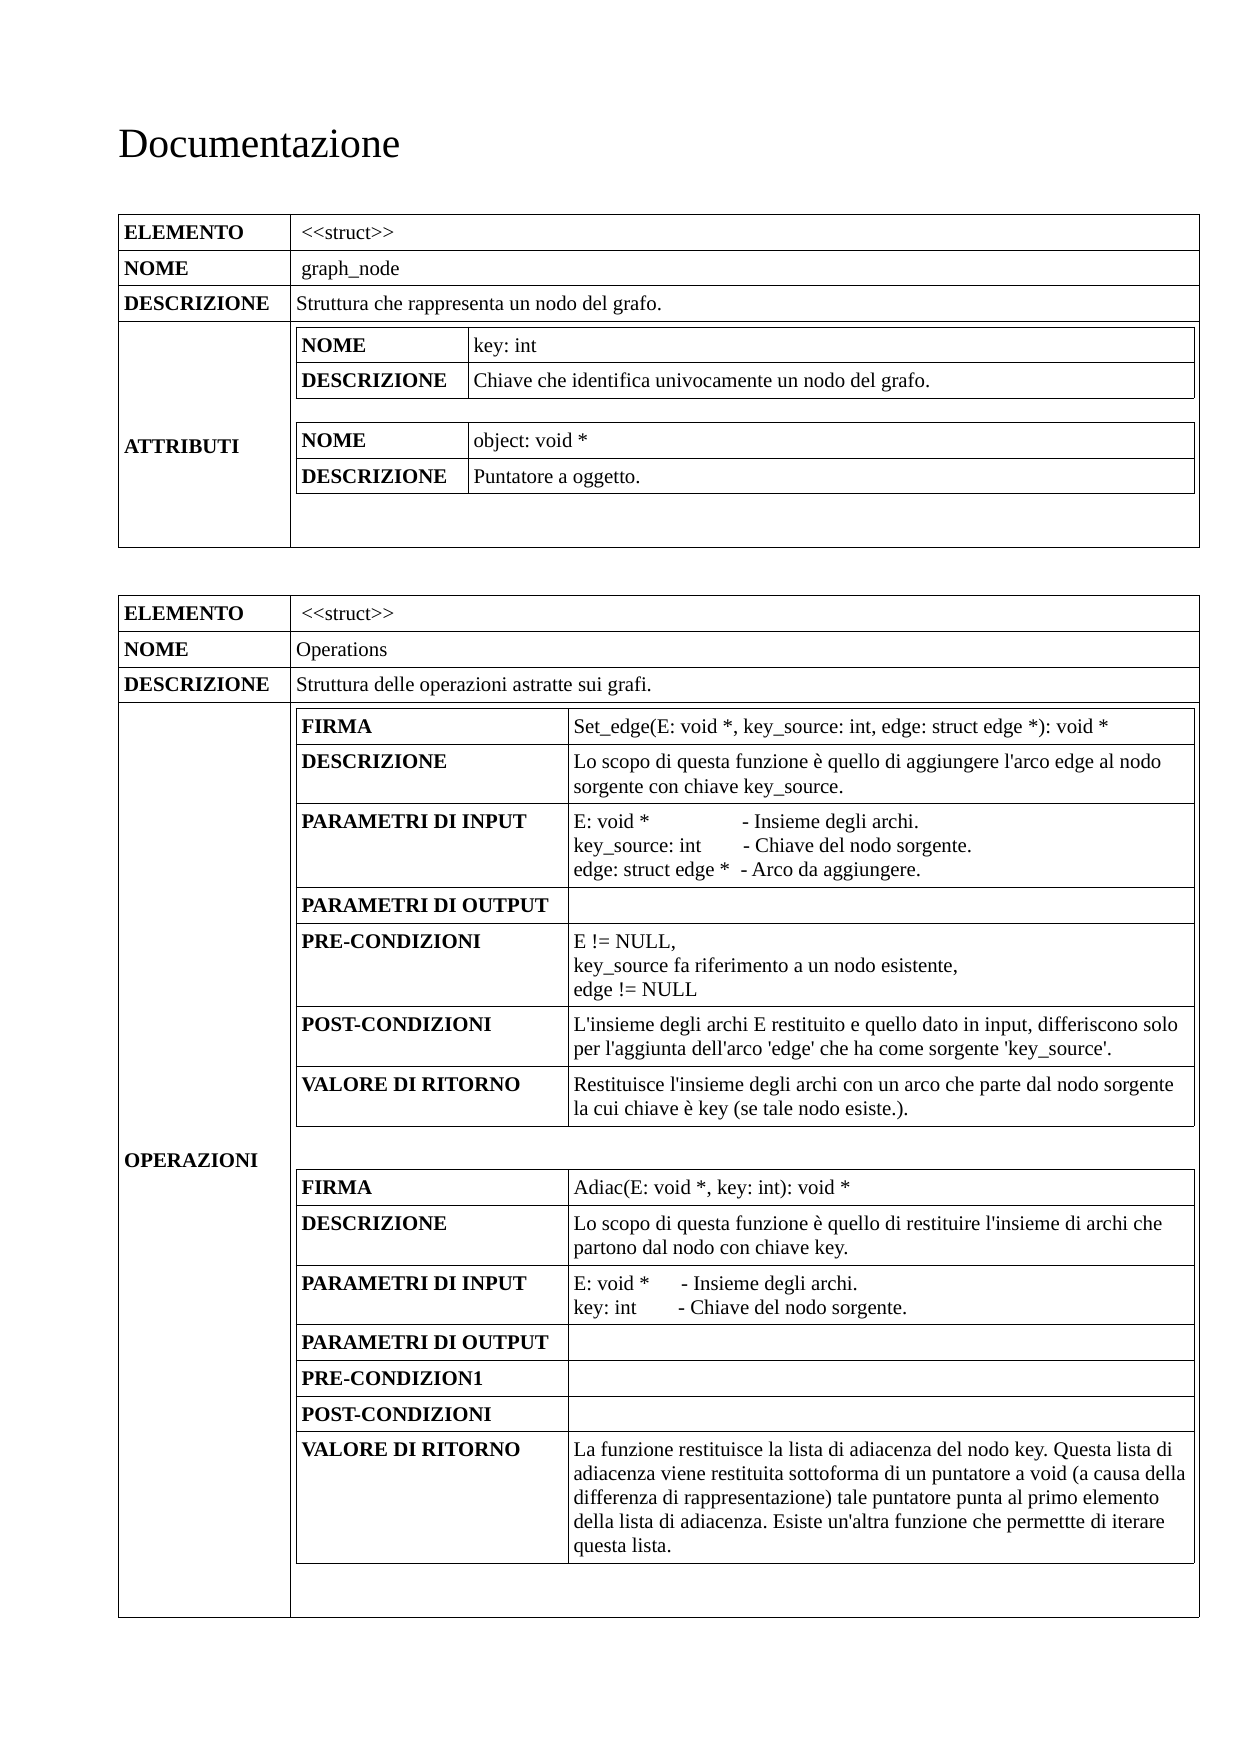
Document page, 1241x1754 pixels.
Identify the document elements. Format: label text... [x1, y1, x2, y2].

table_cell OPERAZIONI [119, 703, 290, 1617]
table_header NOME [297, 328, 468, 362]
table_header ELEMENTO [119, 215, 290, 249]
table_cell POST-CONDIZIONI [297, 1007, 568, 1066]
table_header <<struct>> [291, 596, 1199, 631]
table_cell PRE-CONDIZION1 [297, 1361, 568, 1396]
table_cell Restituisce l'insieme degli archi con un arco che parte dal nodo sorgente la cui chiave è key (se tale nodo esiste.). [569, 1067, 1194, 1126]
table_cell Struttura che rappresenta un nodo del grafo. [291, 286, 1199, 321]
table_cell DESCRIZIONE [297, 363, 468, 398]
table_cell Lo scopo di questa funzione è quello di aggiungere l'arco edge al nodo sorgente con chiave key_source. [569, 745, 1194, 803]
table_header Set_edge(E: void *, key_source: int, edge: struct edge *): void * [569, 709, 1194, 744]
table_cell Chiave che identifica univocamente un nodo del grafo. [469, 363, 1194, 398]
table_cell PRE-CONDIZIONI [297, 924, 568, 1006]
table_cell PARAMETRI DI INPUT [297, 1266, 568, 1324]
table_cell [569, 1397, 1194, 1431]
table_cell graph_node [291, 251, 1199, 285]
table_cell VALORE DI RITORNO [297, 1432, 568, 1563]
table_cell NOME [119, 632, 290, 667]
table_cell DESCRIZIONE [119, 668, 290, 702]
table_header key: int [469, 328, 1194, 362]
table_header FIRMA [297, 1170, 568, 1205]
table_cell Operations [291, 632, 1199, 667]
table_cell [569, 1325, 1194, 1360]
table_cell PARAMETRI DI OUTPUT [297, 888, 568, 923]
table_header FIRMA [297, 709, 568, 744]
table_cell DESCRIZIONE [119, 286, 290, 321]
table_cell NOME [119, 251, 290, 285]
table_cell L'insieme degli archi E restituito e quello dato in input, differiscono solo per l'aggiunta dell'arco 'edge' che ha come sorgente 'key_source'. [569, 1007, 1194, 1066]
table_cell PARAMETRI DI OUTPUT [297, 1325, 568, 1360]
table_cell DESCRIZIONE [297, 1206, 568, 1265]
table_cell POST-CONDIZIONI [297, 1397, 568, 1431]
table_cell PARAMETRI DI INPUT [297, 804, 568, 887]
table_cell E: void * - Insieme degli archi. key_source: int - Chiave del nodo sorgente. edge: struct edge * - Arco da aggiungere. [569, 804, 1194, 887]
table_header object: void * [469, 423, 1194, 458]
table_header <<struct>> [291, 215, 1199, 249]
table_cell [291, 322, 1199, 547]
table_cell [291, 703, 1199, 1617]
table_cell E != NULL, key_source fa riferimento a un nodo esistente, edge != NULL [569, 924, 1194, 1006]
table_cell Puntatore a oggetto. [469, 459, 1194, 493]
table_header Adiac(E: void *, key: int): void * [569, 1170, 1194, 1205]
table_cell [569, 888, 1194, 923]
table_cell DESCRIZIONE [297, 745, 568, 803]
table_header NOME [297, 423, 468, 458]
table_cell E: void * - Insieme degli archi. key: int - Chiave del nodo sorgente. [569, 1266, 1194, 1324]
text Documentazione [118, 118, 1122, 166]
table_cell La funzione restituisce la lista di adiacenza del nodo key. Questa lista di adiacenza viene restituita sottoforma di un puntatore a void (a causa della differenza di rappresentazione) tale puntatore punta al primo elemento della lista di adiacenza. Esiste un'altra funzione che permettte di iterare questa lista. [569, 1432, 1194, 1563]
table_cell [569, 1361, 1194, 1396]
table_cell Struttura delle operazioni astratte sui grafi. [291, 668, 1199, 702]
table_cell Lo scopo di questa funzione è quello di restituire l'insieme di archi che partono dal nodo con chiave key. [569, 1206, 1194, 1265]
table_header ELEMENTO [119, 596, 290, 631]
table_cell ATTRIBUTI [119, 322, 290, 547]
table_cell DESCRIZIONE [297, 459, 468, 493]
table_cell VALORE DI RITORNO [297, 1067, 568, 1126]
